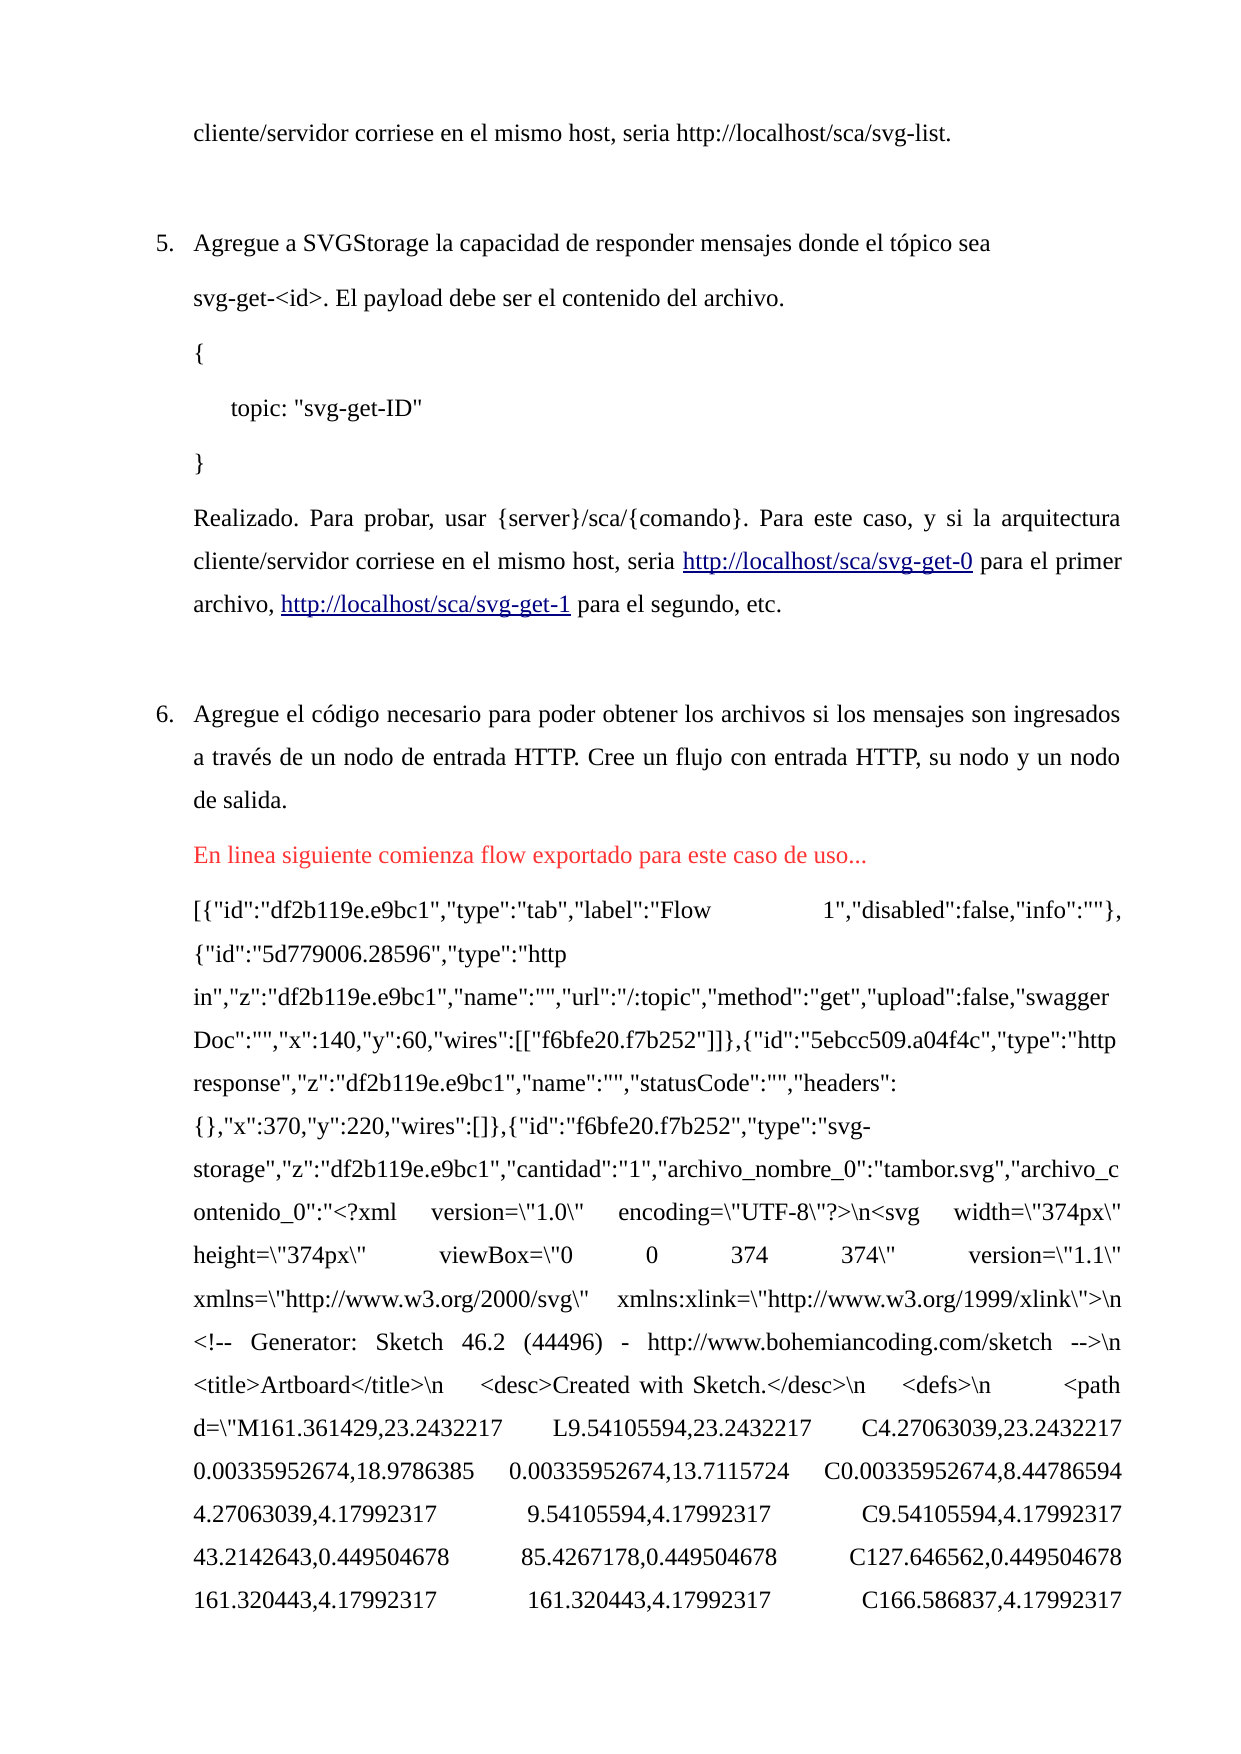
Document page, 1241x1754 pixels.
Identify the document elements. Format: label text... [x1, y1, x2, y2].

list } [156, 448, 1122, 477]
list cliente/servidor corriese en el mismo host, seria http://localhost/sca/svg-list. [156, 118, 1122, 147]
list { [156, 338, 1122, 367]
list svg-get-<id>. El payload debe ser el contenido del archivo. [156, 283, 1122, 312]
list En linea siguiente comienza flow exportado para este caso de uso... [156, 841, 1122, 869]
list Agregue el código necesario para poder obtener los archivos si los mensajes son ingresados a través de un nodo de entrada HTTP. Cree un flujo con entrada HTTP, su nodo y un nodo de salida. [156, 699, 1122, 814]
list Agregue a SVGStorage la capacidad de responder mensajes donde el tópico sea [156, 228, 1122, 257]
list Realizado. Para probar, usar {server}/sca/{comando}. Para este caso, y si la arquitectura cliente/servidor corriese en el mismo host, seria http://localhost/sca/svg-get-0 para el primer archivo, http://localhost/sca/svg-get-1 para el segundo, etc. [156, 503, 1122, 618]
list topic: "svg-get-ID" [193, 393, 1122, 422]
list [{"id":"df2b119e.e9bc1","type":"tab","label":"Flow 1","disabled":false,"info":""},{"id":"5d779006.28596","type":"http in","z":"df2b119e.e9bc1","name":"","url":"/:topic","method":"get","upload":false,"swaggerDoc":"","x":140,"y":60,"wires":[["f6bfe20.f7b252"]]},{"id":"5ebcc509.a04f4c","type":"http response","z":"df2b119e.e9bc1","name":"","statusCode":"","headers":{},"x":370,"y":220,"wires":[]},{"id":"f6bfe20.f7b252","type":"svg-storage","z":"df2b119e.e9bc1","cantidad":"1","archivo_nombre_0":"tambor.svg","archivo_contenido_0":"<?xml version=\"1.0\" encoding=\"UTF-8\"?>\n<svg width=\"374px\" height=\"374px\" viewBox=\"0 0 374 374\" version=\"1.1\" xmlns=\"http://www.w3.org/2000/svg\" xmlns:xlink=\"http://www.w3.org/1999/xlink\">\n <!-- Generator: Sketch 46.2 (44496) - http://www.bohemiancoding.com/sketch -->\n <title>Artboard</title>\n <desc>Created with Sketch.</desc>\n <defs>\n <path d=\"M161.361429,23.2432217 L9.54105594,23.2432217 C4.27063039,23.2432217 0.00335952674,18.9786385 0.00335952674,13.7115724 C0.00335952674,8.44786594 4.27063039,4.17992317 9.54105594,4.17992317 C9.54105594,4.17992317 43.2142643,0.449504678 85.4267178,0.449504678 C127.646562,0.449504678 161.320443,4.17992317 161.320443,4.17992317 C166.586837,4.17992317 [156, 896, 1122, 1614]
